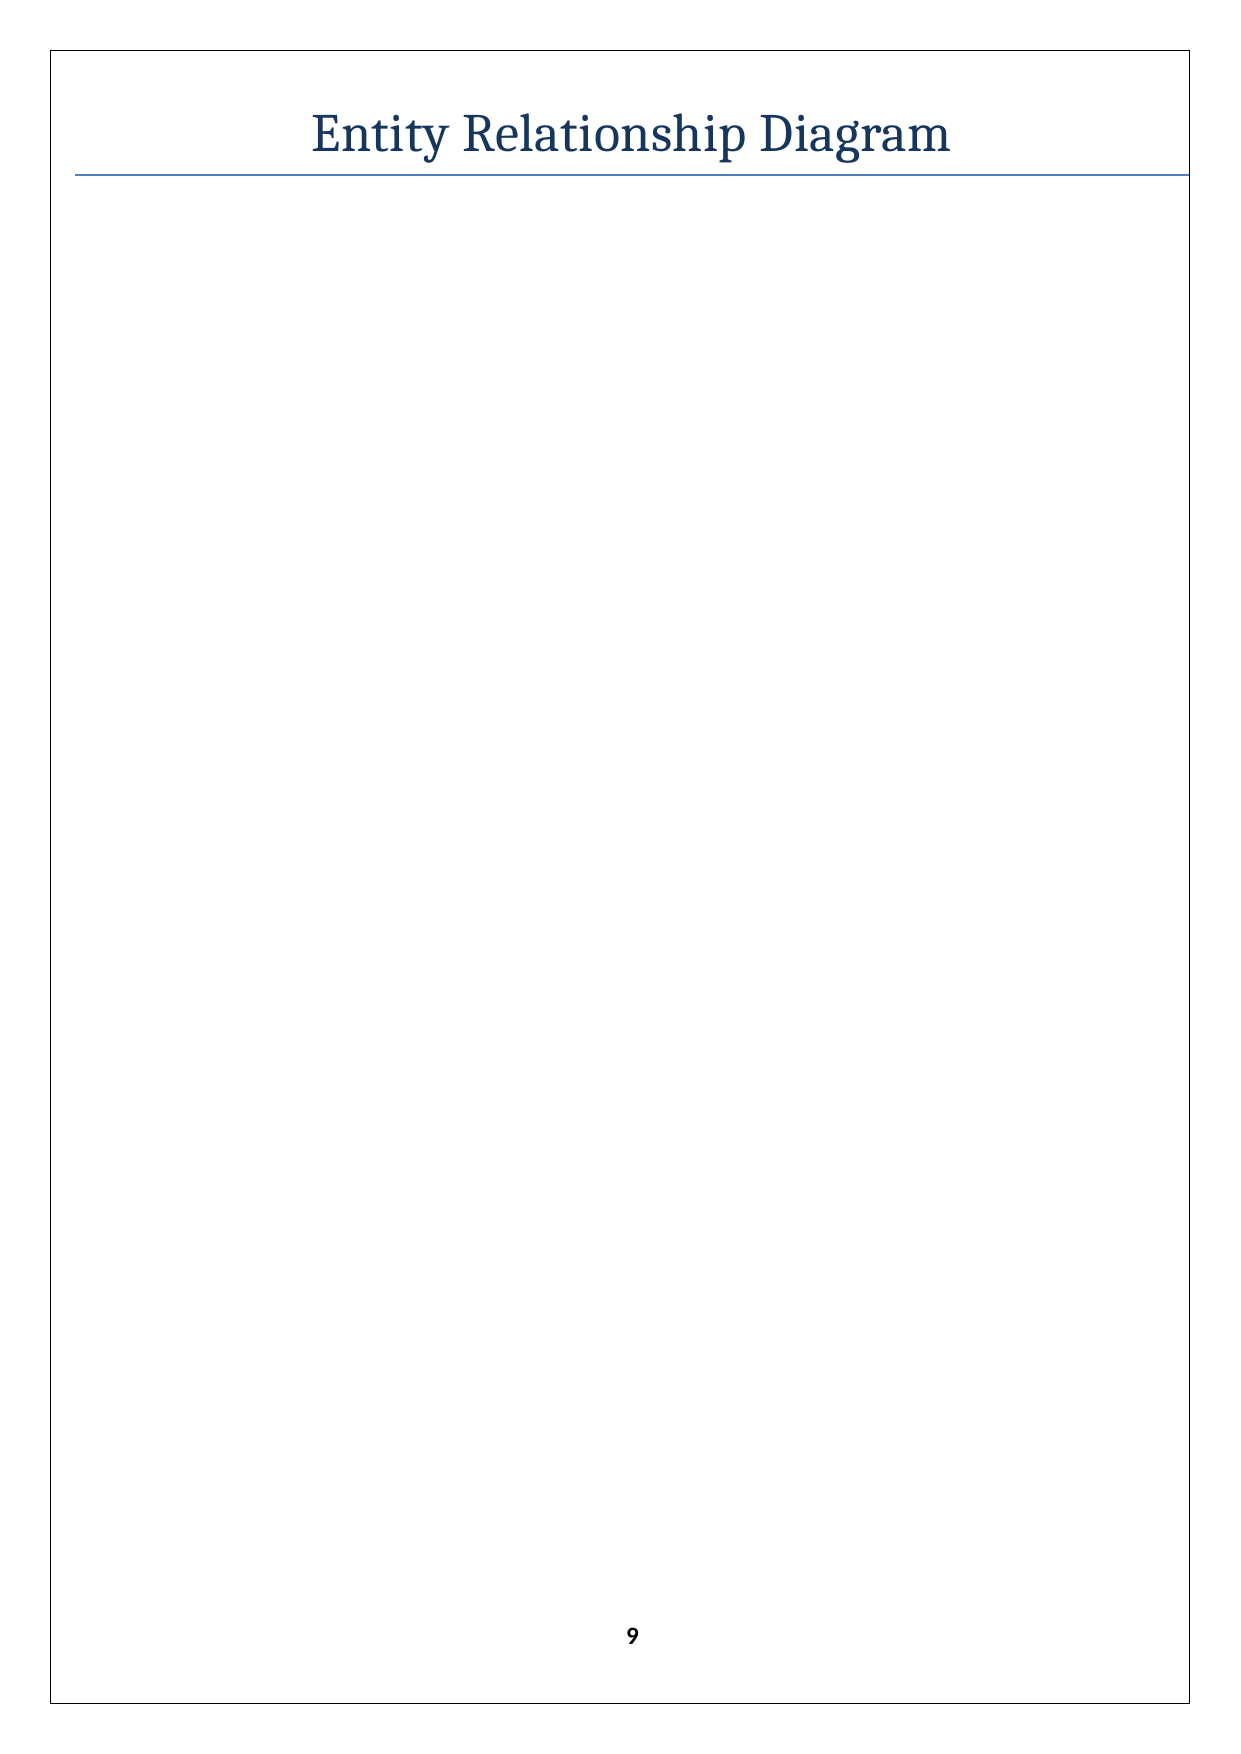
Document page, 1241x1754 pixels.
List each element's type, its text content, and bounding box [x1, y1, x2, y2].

title Entity Relationship Diagram [75, 103, 1189, 174]
